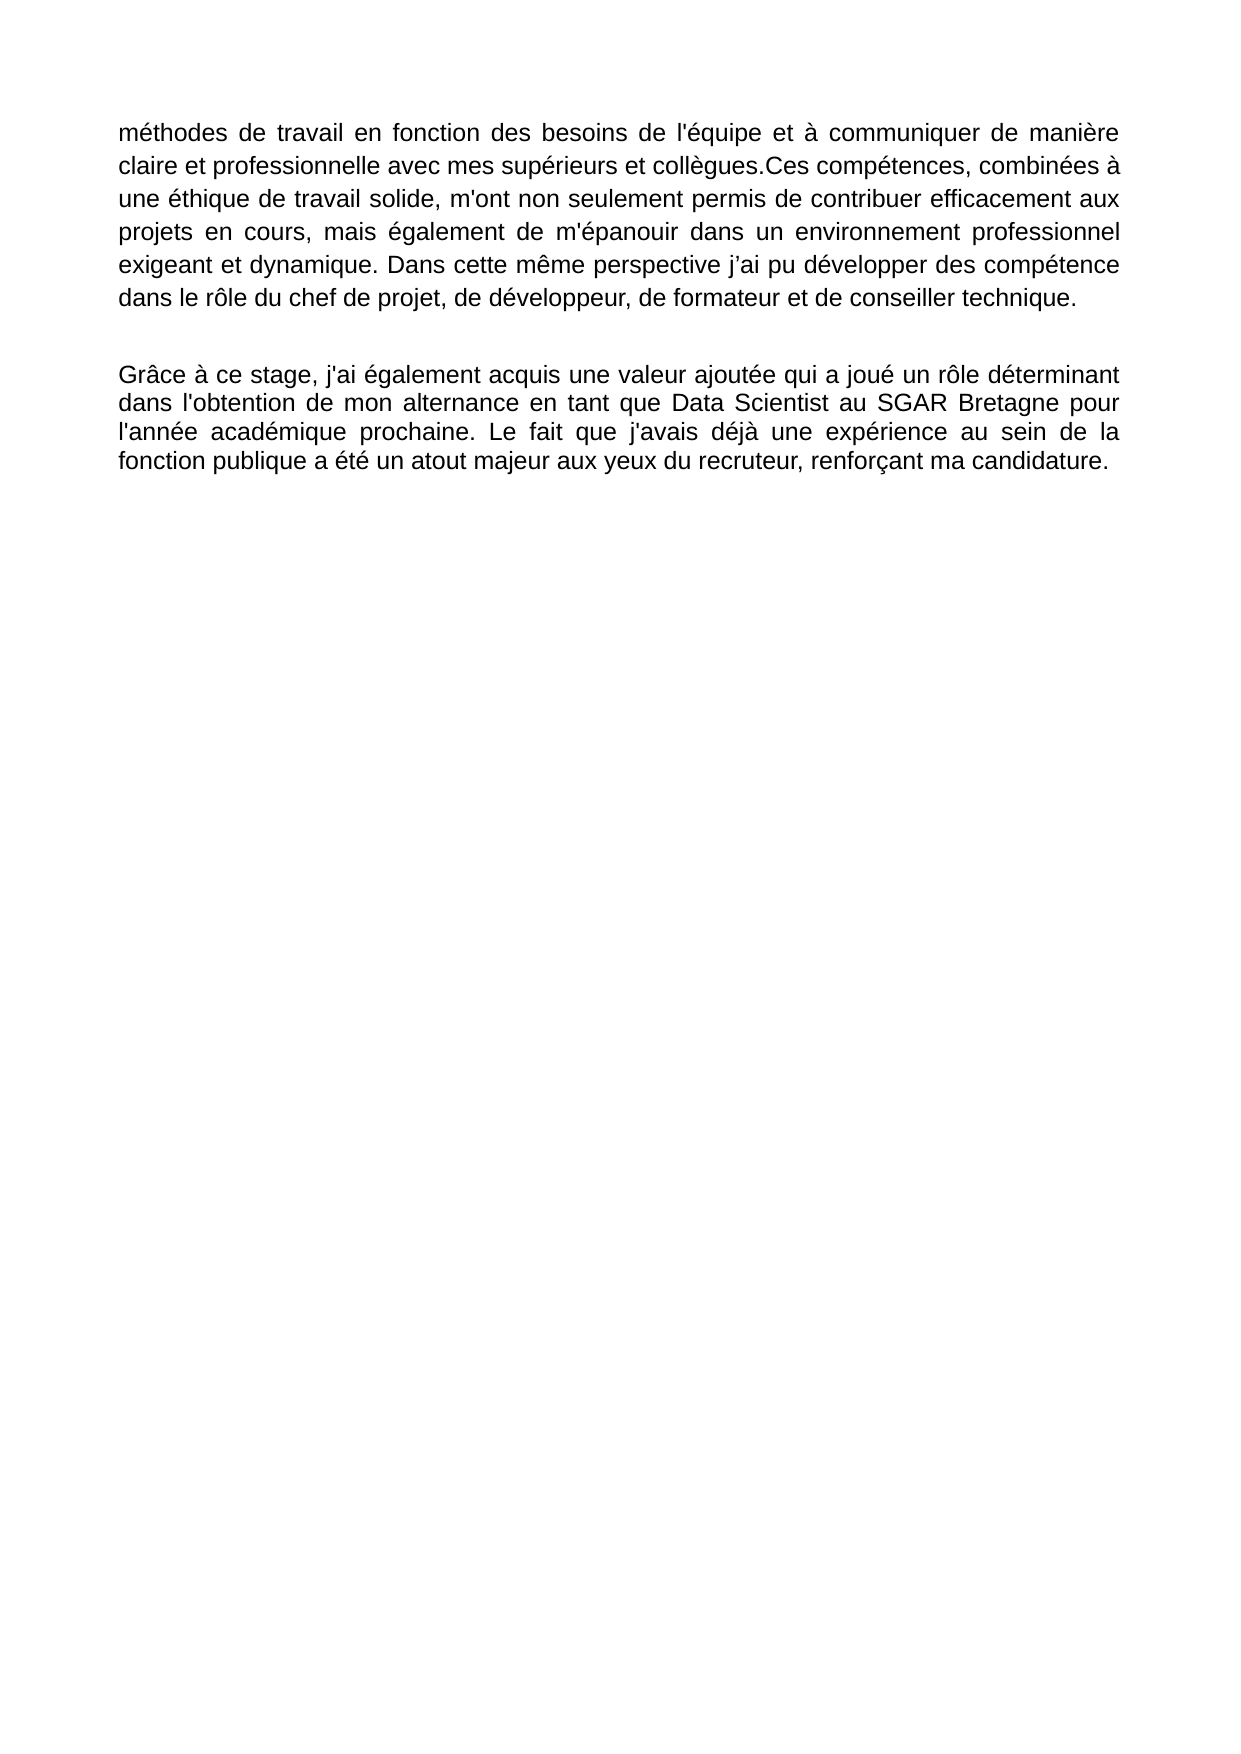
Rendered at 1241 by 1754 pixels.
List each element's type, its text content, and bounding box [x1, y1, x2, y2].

text méthodes de travail en fonction des besoins de l'équipe et à communiquer de manière claire et professionnelle avec mes supérieurs et collègues.Ces compétences, combinées à une éthique de travail solide, m'ont non seulement permis de contribuer efficacement aux projets en cours, mais également de m'épanouir dans un environnement professionnel exigeant et dynamique. Dans cette même perspective j’ai pu développer des compétence dans le rôle du chef de projet, de développeur, de formateur et de conseiller technique. [118, 118, 1122, 312]
text Grâce à ce stage, j'ai également acquis une valeur ajoutée qui a joué un rôle déterminant dans l'obtention de mon alternance en tant que Data Scientist au SGAR Bretagne pour l'année académique prochaine. Le fait que j'avais déjà une expérience au sein de la fonction publique a été un atout majeur aux yeux du recruteur, renforçant ma candidature. [118, 359, 1122, 474]
